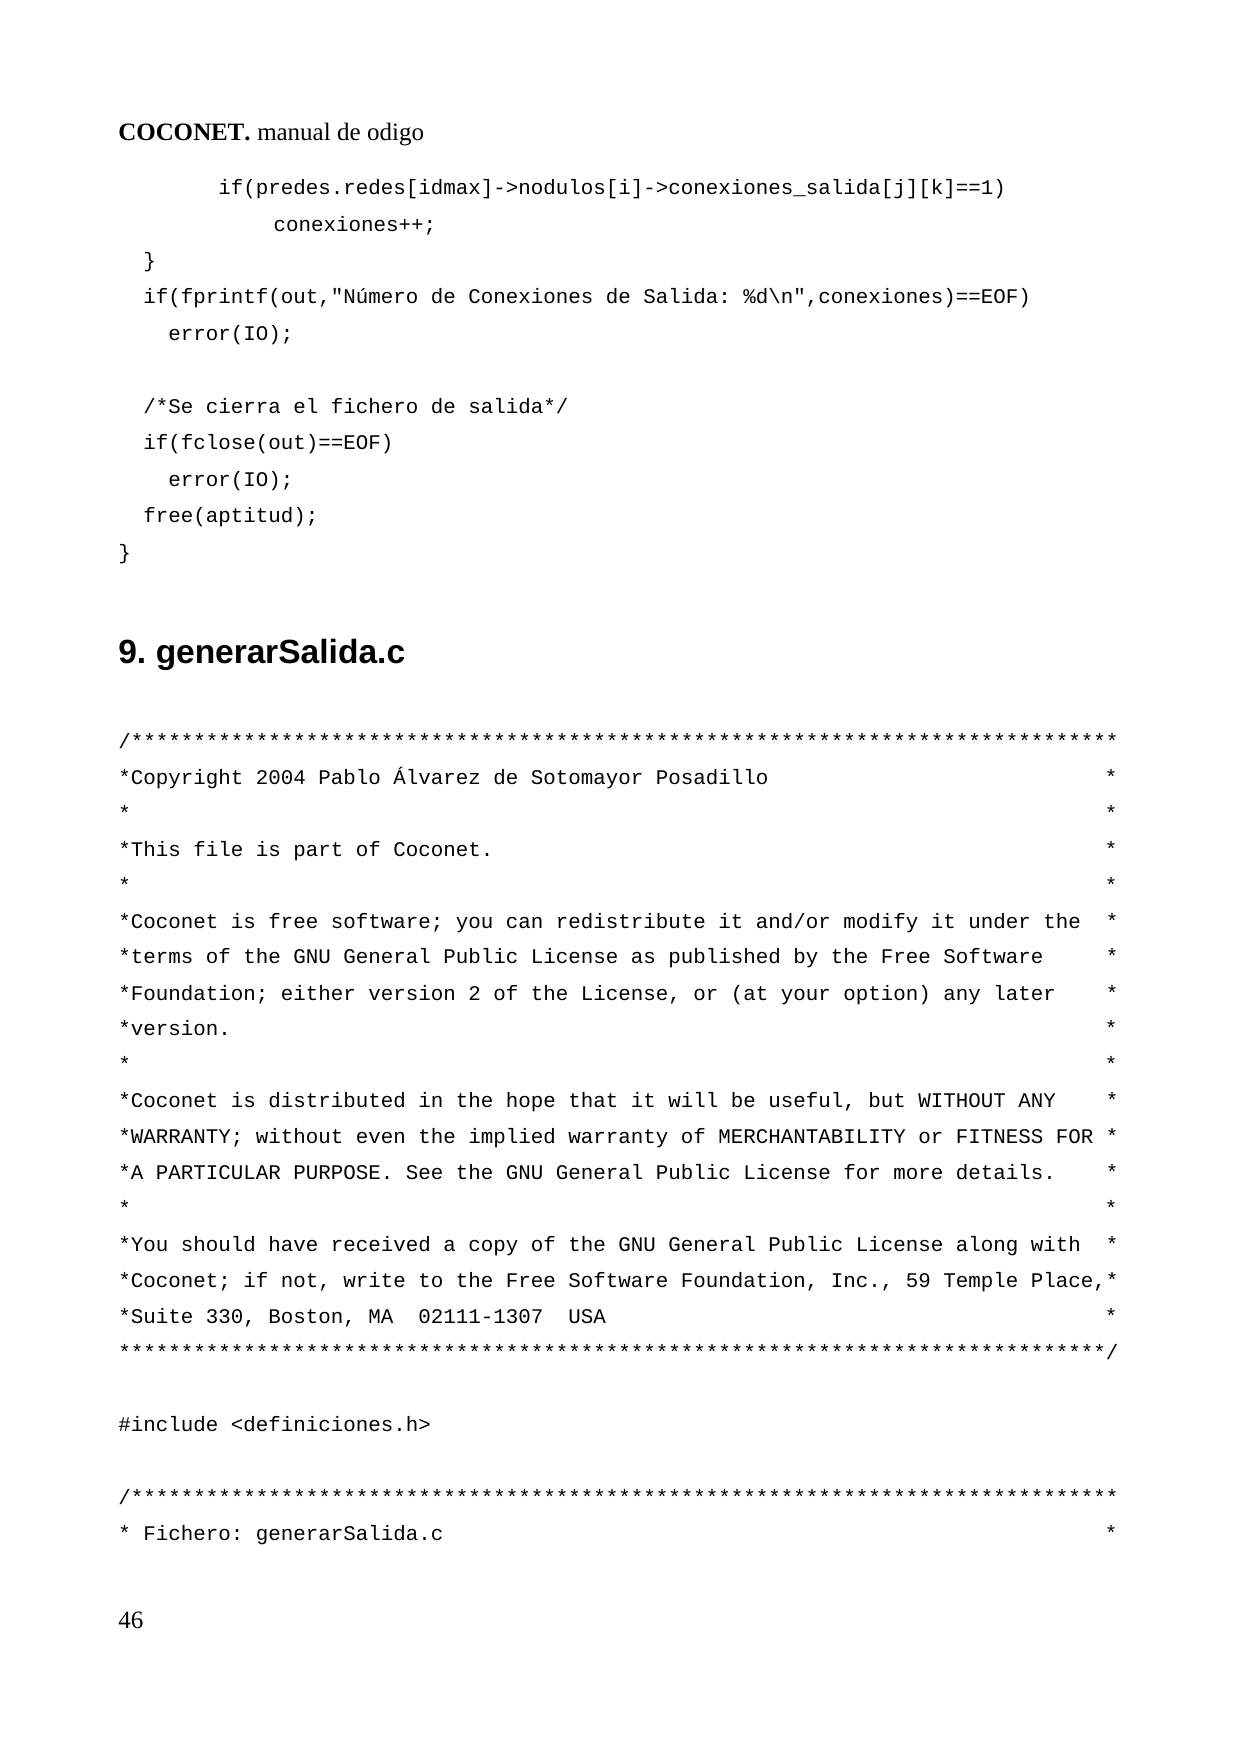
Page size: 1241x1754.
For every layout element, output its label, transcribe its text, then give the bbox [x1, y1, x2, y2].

text if(fprintf(out,"Número de Conexiones de Salida: %d\n",conexiones)==EOF) [118, 286, 1122, 310]
text *version. * [118, 1018, 1122, 1042]
text *Coconet is distributed in the hope that it will be useful, but WITHOUT ANY * [118, 1090, 1122, 1114]
text *A PARTICULAR PURPOSE. See the GNU General Public License for more details. * [118, 1162, 1122, 1186]
subtitle 9. generarSalida.c [118, 633, 1122, 670]
text #include <definiciones.h> [118, 1414, 1122, 1438]
text * * [118, 1198, 1122, 1222]
text } [118, 542, 1122, 566]
text *You should have received a copy of the GNU General Public License along with * [118, 1234, 1122, 1258]
text error(IO); [118, 323, 1122, 347]
text *This file is part of Coconet. * [118, 839, 1122, 863]
text *terms of the GNU General Public License as published by the Free Software * [118, 946, 1122, 970]
text conexiones++; [118, 213, 1122, 237]
text *Suite 330, Boston, MA 02111-1307 USA * [118, 1306, 1122, 1330]
text *Foundation; either version 2 of the License, or (at your option) any later * [118, 982, 1122, 1006]
text /******************************************************************************* [118, 1487, 1122, 1511]
text error(IO); [118, 469, 1122, 493]
text * Fichero: generarSalida.c * [118, 1523, 1122, 1547]
text *Coconet; if not, write to the Free Software Foundation, Inc., 59 Temple Place,* [118, 1270, 1122, 1294]
text /******************************************************************************* [118, 731, 1122, 755]
text if(fclose(out)==EOF) [118, 432, 1122, 456]
text *Copyright 2004 Pablo Álvarez de Sotomayor Posadillo * [118, 767, 1122, 791]
text if(predes.redes[idmax]->nodulos[i]->conexiones_salida[j][k]==1) [118, 177, 1122, 201]
text free(aptitud); [118, 505, 1122, 529]
text *Coconet is free software; you can redistribute it and/or modify it under the * [118, 911, 1122, 934]
text /*Se cierra el fichero de salida*/ [118, 396, 1122, 420]
text * * [118, 874, 1122, 898]
text *******************************************************************************/ [118, 1342, 1122, 1366]
text } [118, 250, 1122, 274]
text * * [118, 1054, 1122, 1078]
text * * [118, 803, 1122, 827]
text *WARRANTY; without even the implied warranty of MERCHANTABILITY or FITNESS FOR * [118, 1126, 1122, 1150]
